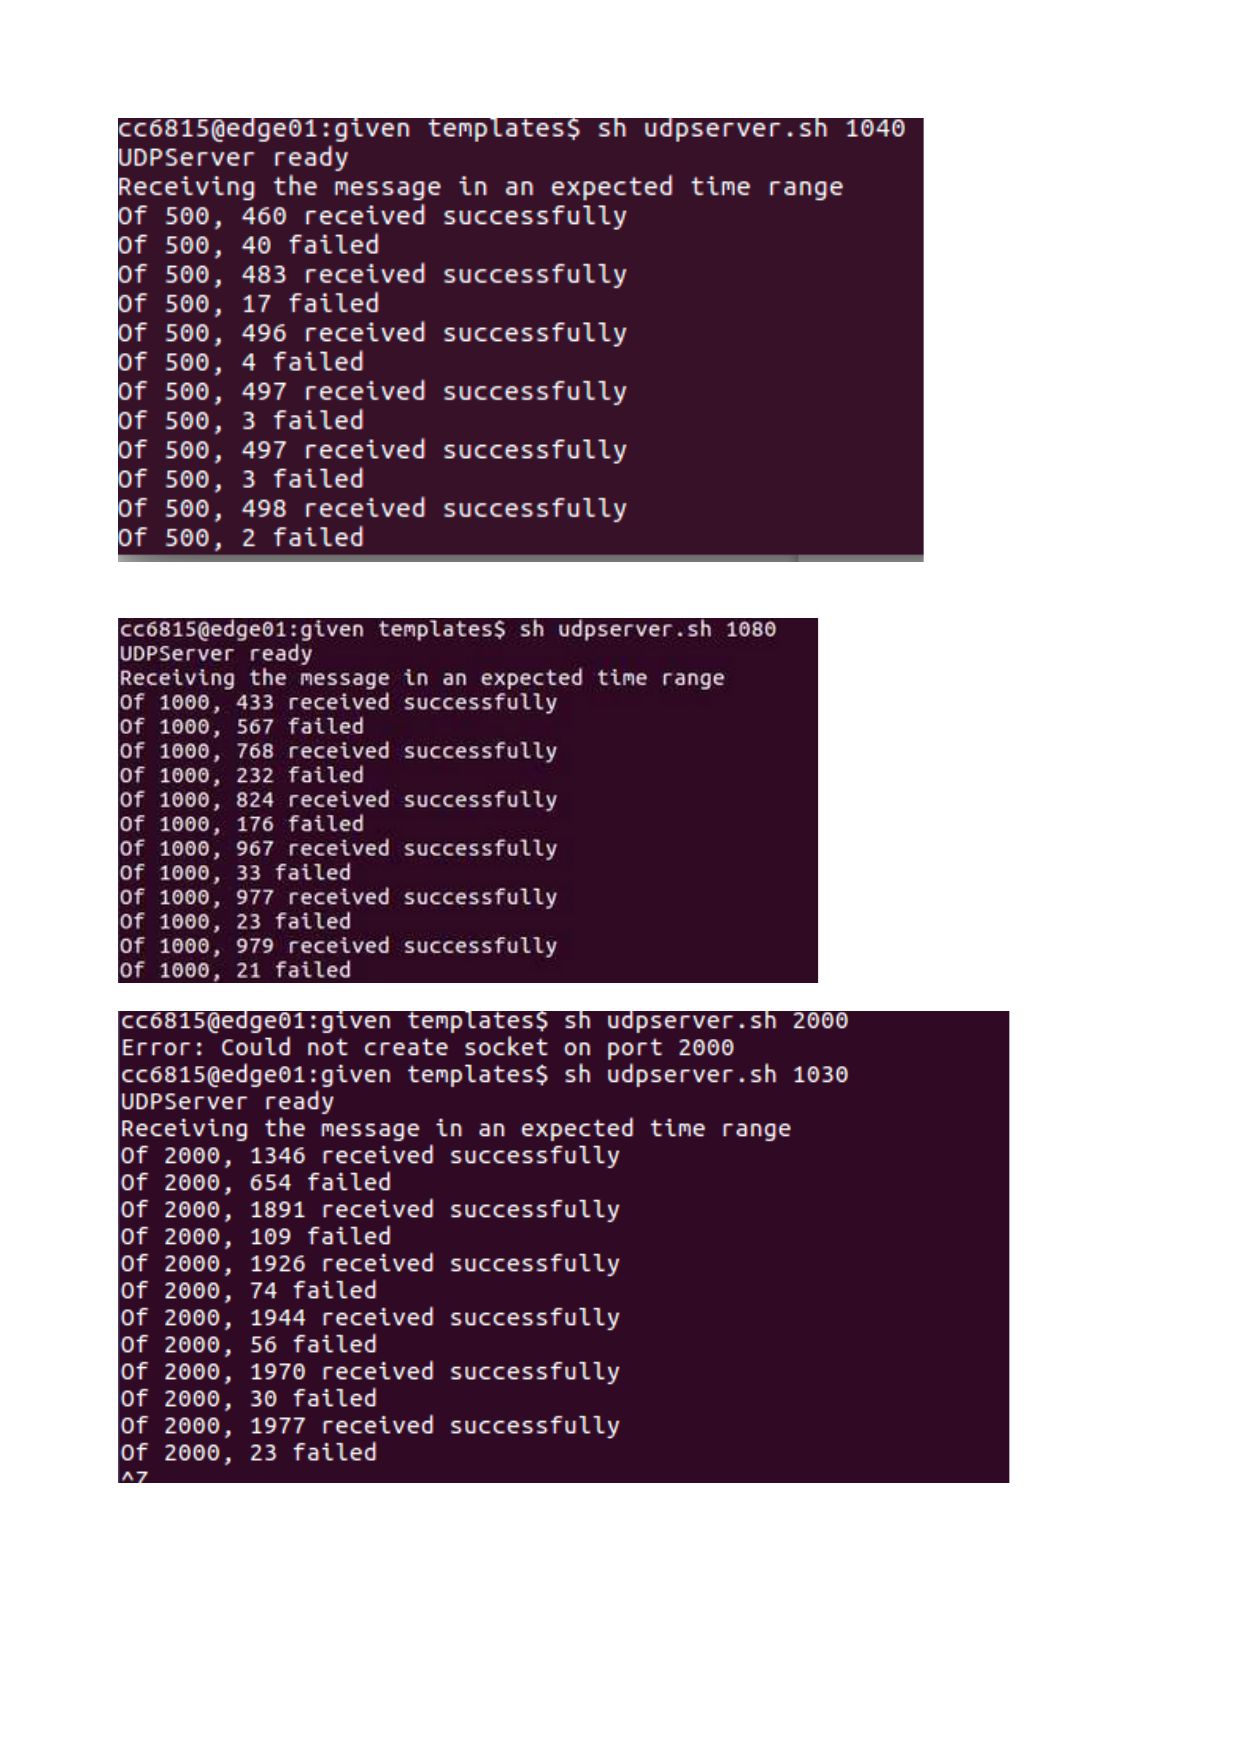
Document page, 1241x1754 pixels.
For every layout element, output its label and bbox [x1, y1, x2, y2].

picture [118, 118, 924, 562]
picture [118, 618, 819, 983]
picture [118, 1011, 1010, 1483]
